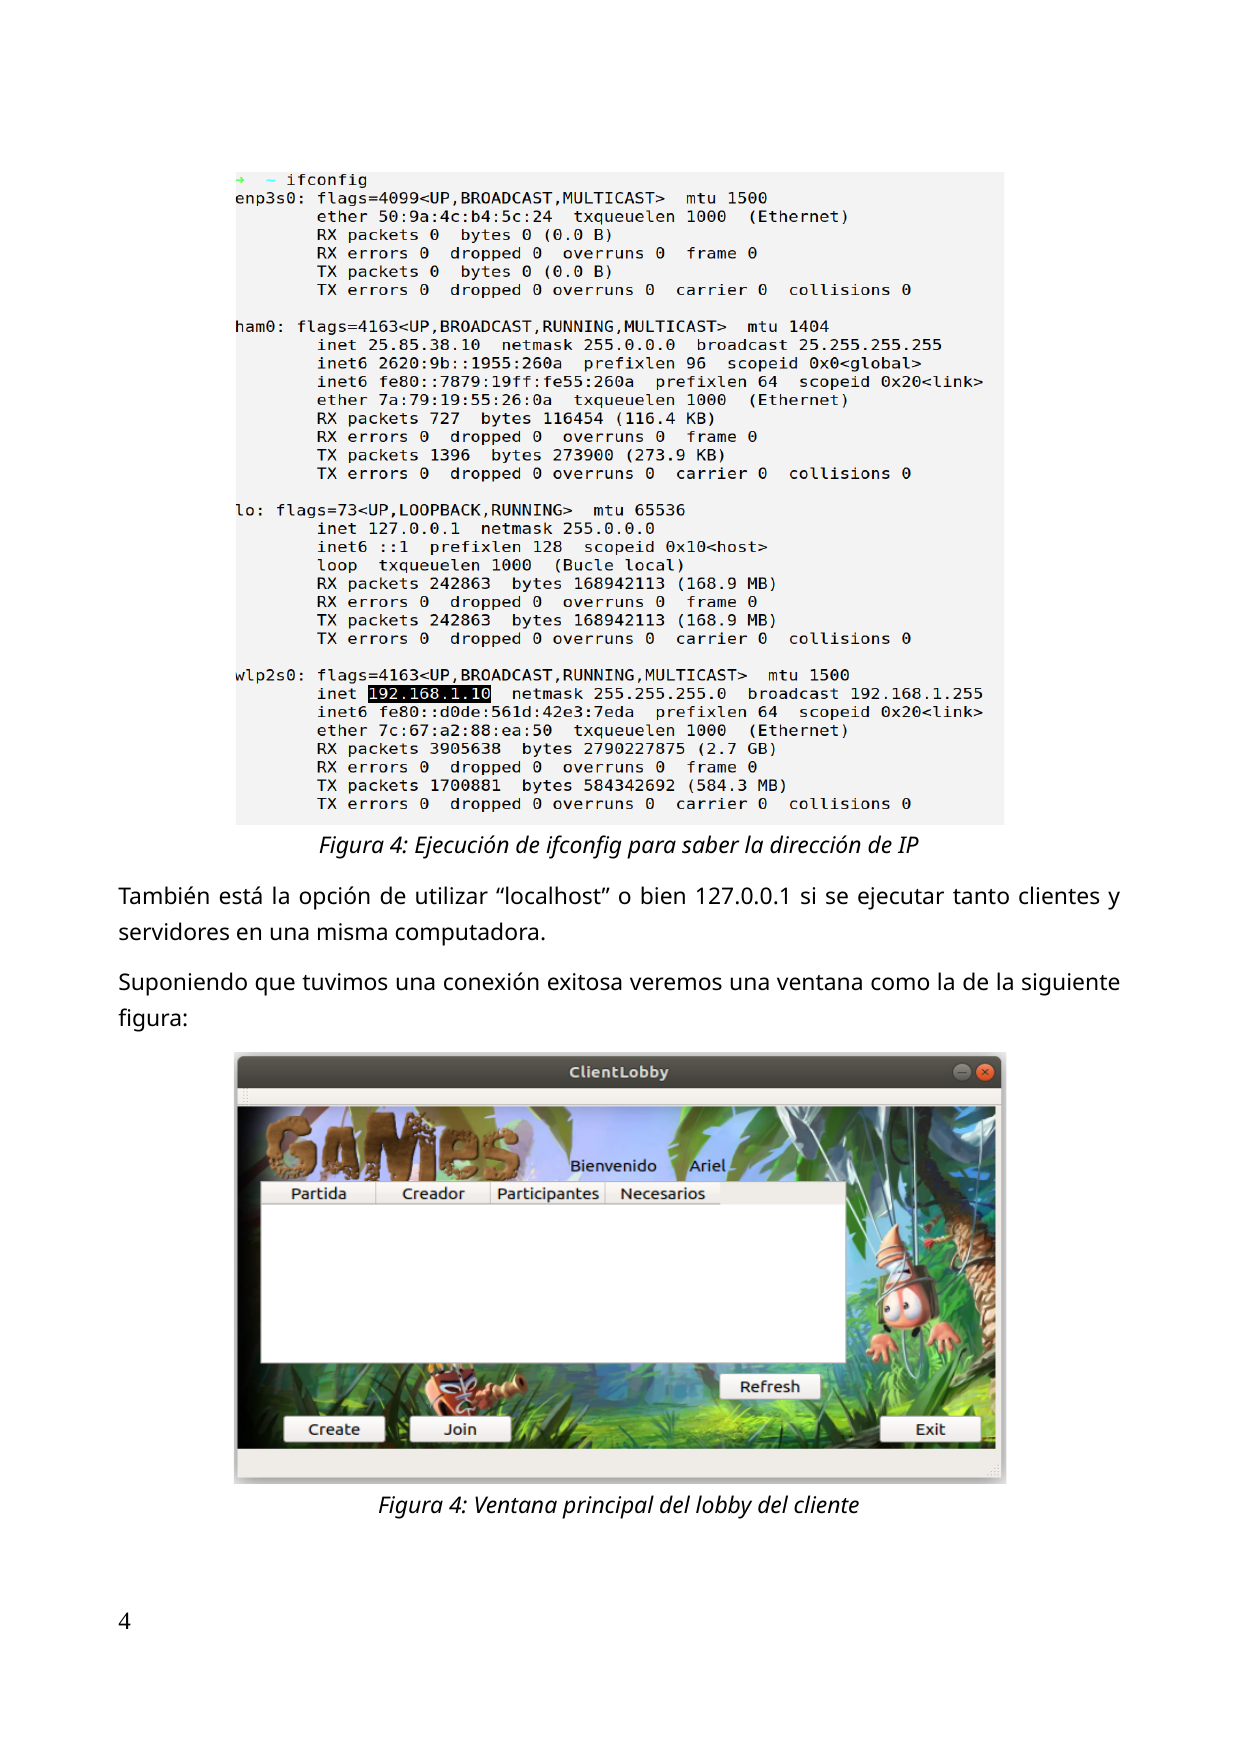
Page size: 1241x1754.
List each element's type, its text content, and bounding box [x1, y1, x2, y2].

picture [233, 1052, 1007, 1484]
text También está la opción de utilizar “localhost” o bien 127.0.0.1 si se ejecutar tanto clientes y servidores en una misma computadora. [118, 879, 1122, 947]
picture [235, 172, 1005, 825]
text Suponiendo que tuvimos una conexión exitosa veremos una ventana como la de la siguiente figura: [118, 966, 1122, 1033]
text Figura 4: Ejecución de ifconfig para saber la dirección de IP [118, 172, 1122, 860]
text Figura 4: Ventana principal del lobby del cliente [118, 1052, 1122, 1520]
